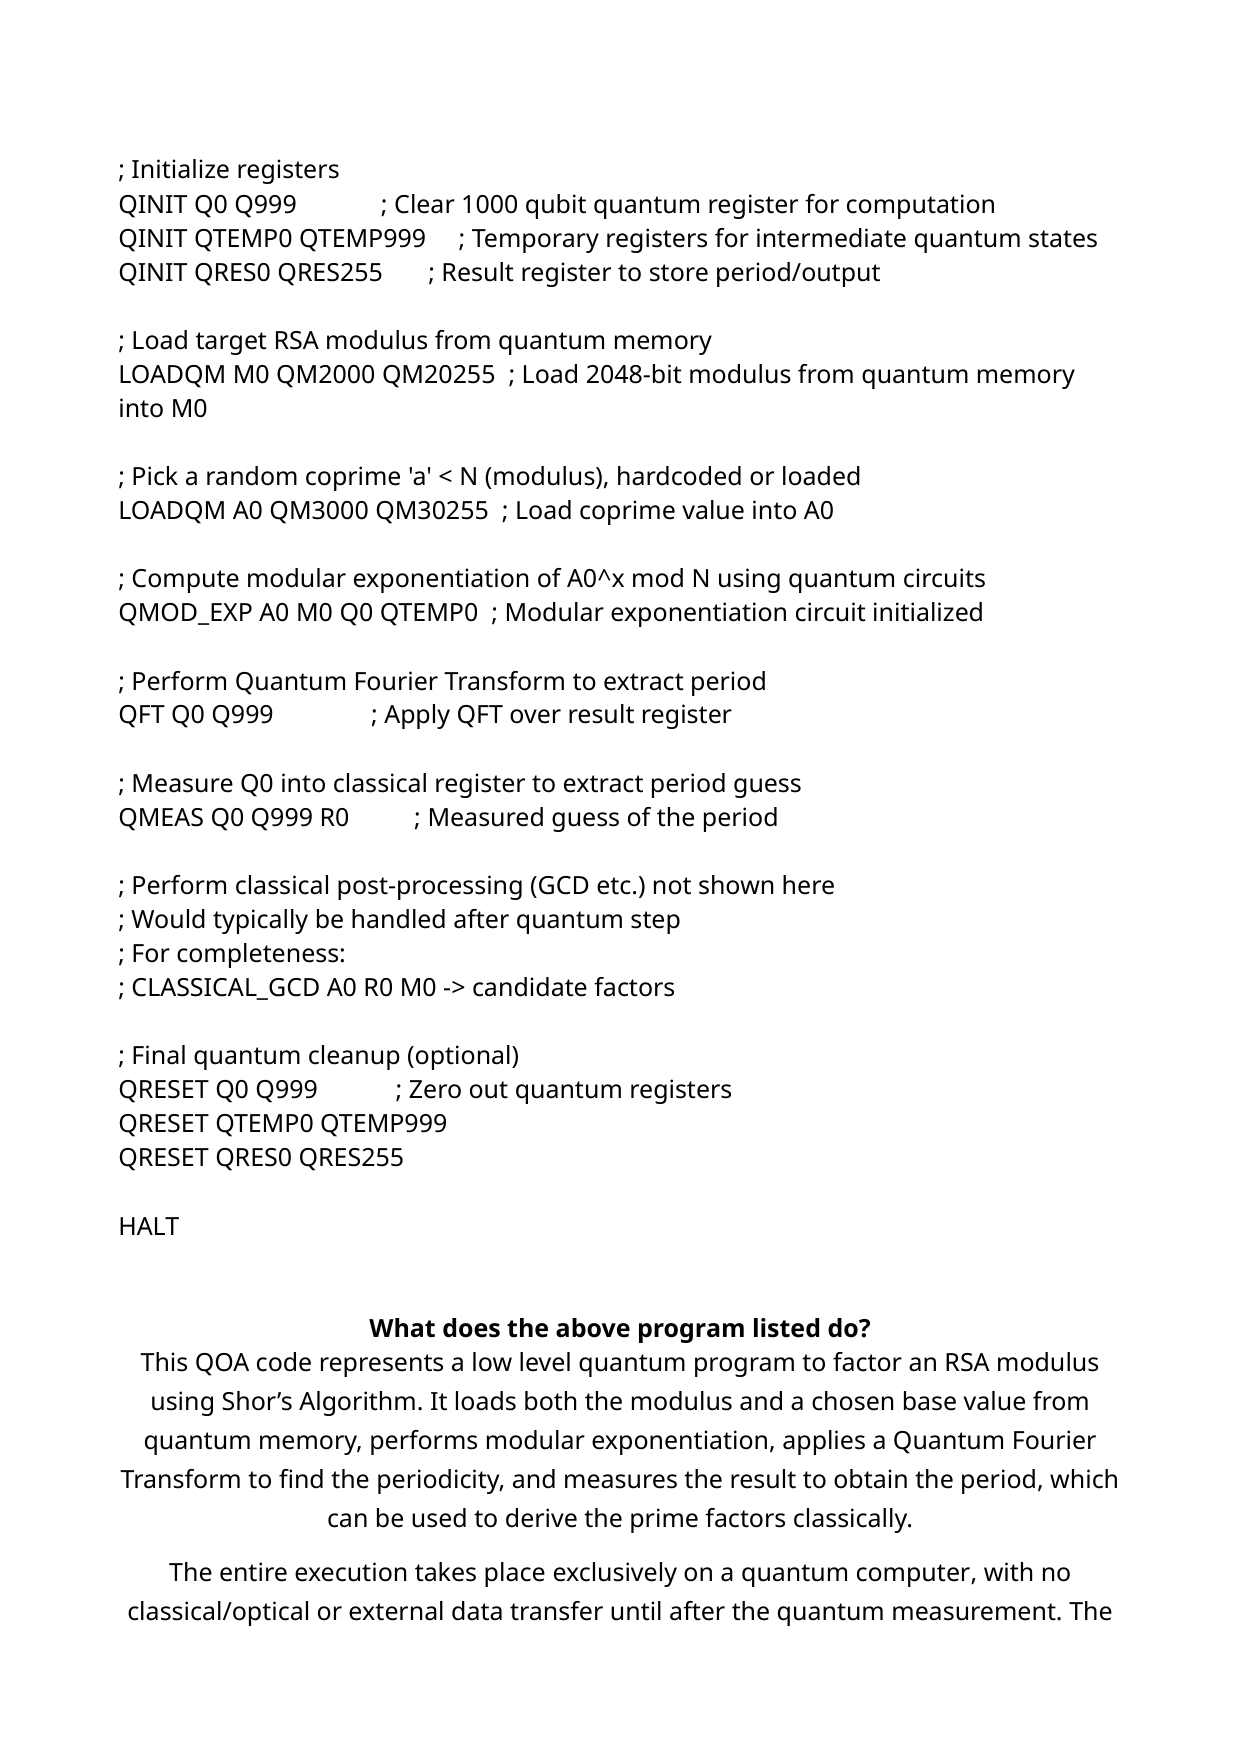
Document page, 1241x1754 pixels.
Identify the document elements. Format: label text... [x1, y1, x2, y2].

text ; Perform classical post-processing (GCD etc.) not shown here [118, 867, 1122, 902]
text LOADQM A0 QM3000 QM30255 ; Load coprime value into A0 [118, 493, 1122, 527]
text ; Pick a random coprime 'a' < N (modulus), hardcoded or loaded [118, 459, 1122, 493]
text ; For completeness: [118, 936, 1122, 970]
text What does the above program listed do? [118, 1310, 1122, 1344]
text ; CLASSICAL_GCD A0 R0 M0 -> candidate factors [118, 970, 1122, 1004]
text ; Initialize registers [118, 118, 1122, 186]
text ; Perform Quantum Fourier Transform to extract period [118, 663, 1122, 697]
text LOADQM M0 QM2000 QM20255 ; Load 2048-bit modulus from quantum memory into M0 [118, 357, 1122, 425]
text QRESET Q0 Q999 ; Zero out quantum registers [118, 1072, 1122, 1106]
text ; Measure Q0 into classical register to extract period guess [118, 765, 1122, 799]
text QINIT Q0 Q999 ; Clear 1000 qubit quantum register for computation [118, 186, 1122, 220]
text QINIT QTEMP0 QTEMP999 ; Temporary registers for intermediate quantum states [118, 220, 1122, 254]
text QMOD_EXP A0 M0 Q0 QTEMP0 ; Modular exponentiation circuit initialized [118, 595, 1122, 629]
text QMEAS Q0 Q999 R0 ; Measured guess of the period [118, 799, 1122, 833]
text ; Final quantum cleanup (optional) [118, 1038, 1122, 1072]
text ; Would typically be handled after quantum step [118, 902, 1122, 936]
text QRESET QRES0 QRES255 [118, 1140, 1122, 1174]
text QRESET QTEMP0 QTEMP999 [118, 1106, 1122, 1140]
text This QOA code represents a low level quantum program to factor an RSA modulus using Shor’s Algorithm. It loads both the modulus and a chosen base value from quantum memory, performs modular exponentiation, applies a Quantum Fourier Transform to find the periodicity, and measures the result to obtain the period, which can be used to derive the prime factors classically. [118, 1344, 1122, 1535]
text ; Load target RSA modulus from quantum memory [118, 322, 1122, 357]
text QFT Q0 Q999 ; Apply QFT over result register [118, 697, 1122, 731]
text QINIT QRES0 QRES255 ; Result register to store period/output [118, 254, 1122, 288]
text HALT [118, 1208, 1122, 1310]
text The entire execution takes place exclusively on a quantum computer, with no classical/optical or external data transfer until after the quantum measurement. The [118, 1555, 1122, 1628]
text ; Compute modular exponentiation of A0^x mod N using quantum circuits [118, 561, 1122, 595]
